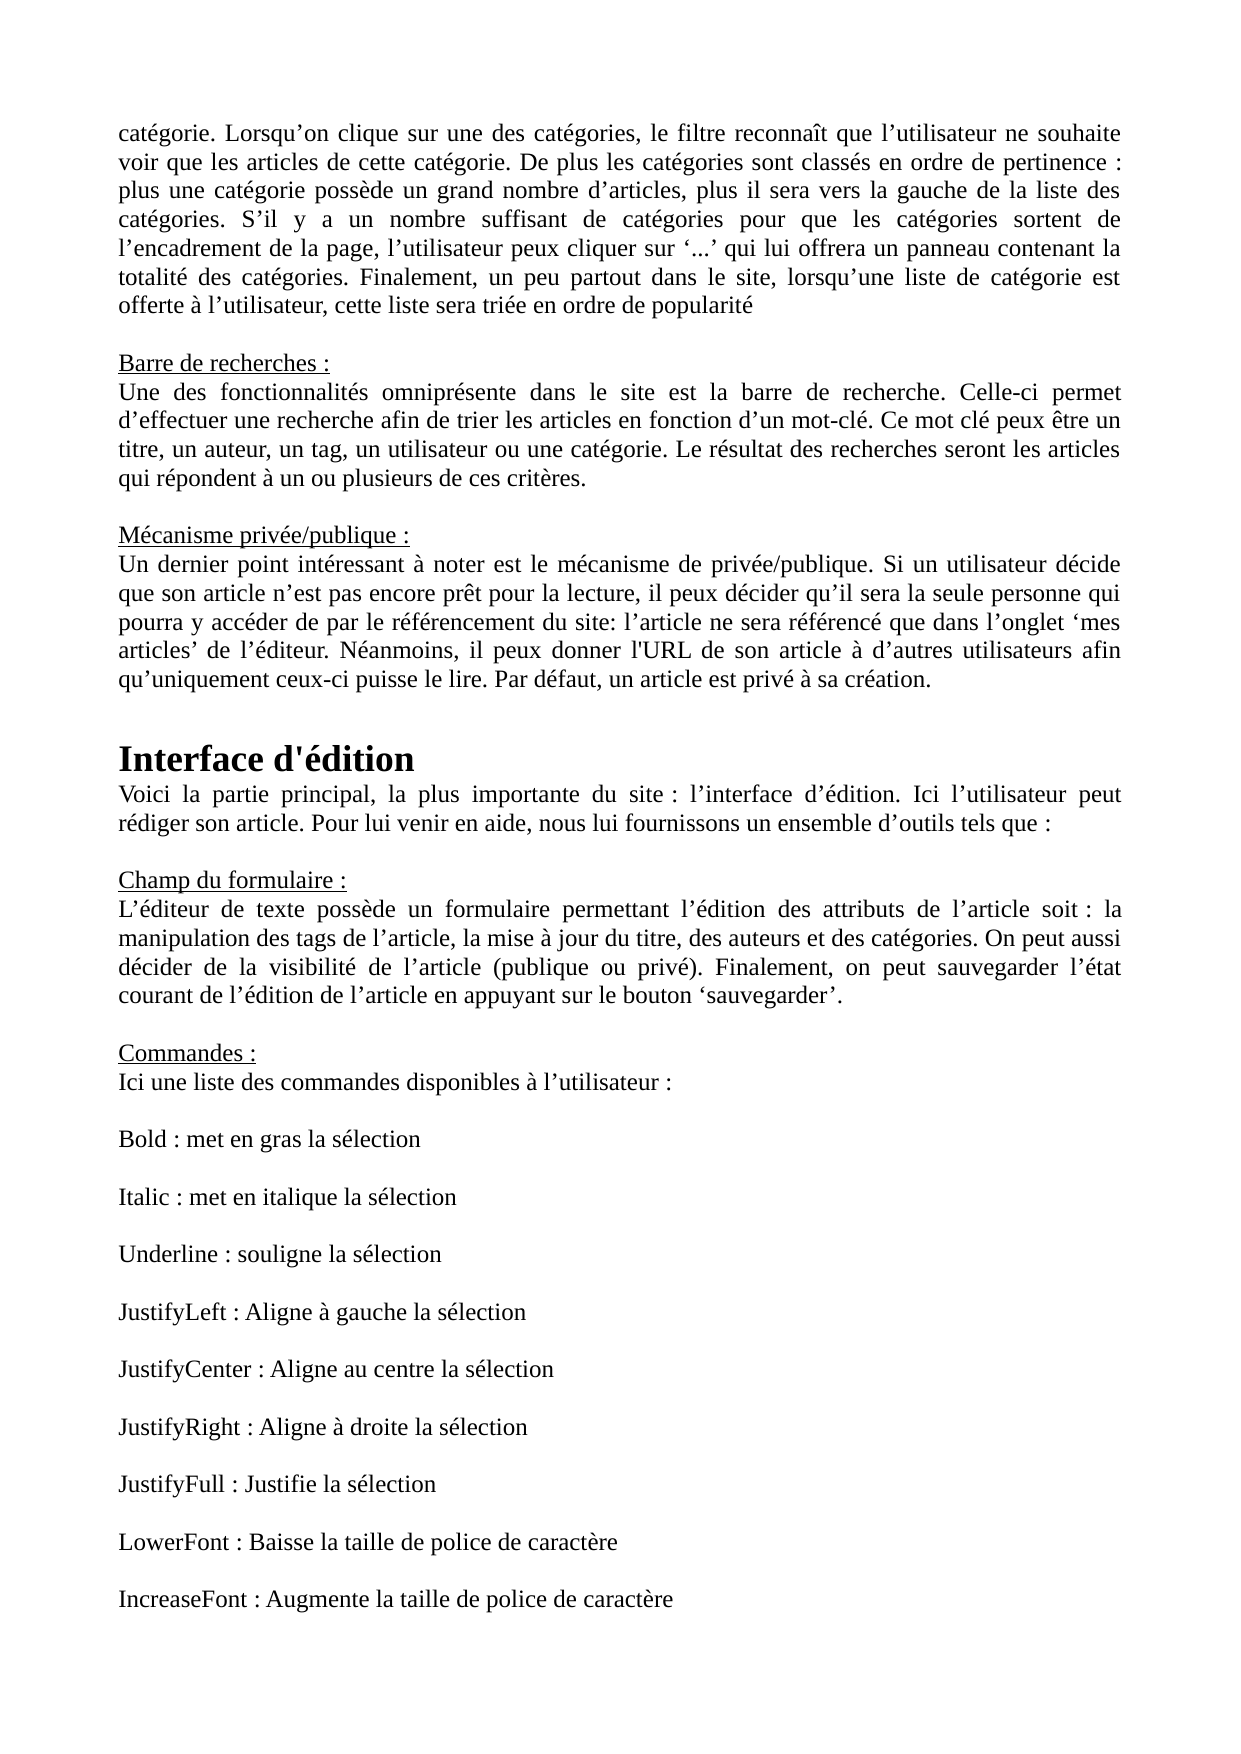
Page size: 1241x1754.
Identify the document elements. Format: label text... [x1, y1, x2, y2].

text IncreaseFont : Augmente la taille de police de caractère [118, 1584, 1122, 1613]
text Interface d'édition [118, 736, 1122, 779]
text Un dernier point intéressant à noter est le mécanisme de privée/publique. Si un utilisateur décide que son article n’est pas encore prêt pour la lecture, il peux décider qu’il sera la seule personne qui pourra y accéder de par le référencement du site: l’article ne sera référencé que dans l’onglet ‘mes articles’ de l’éditeur. Néanmoins, il peux donner l'URL de son article à d’autres utilisateurs afin qu’uniquement ceux-ci puisse le lire. Par défaut, un article est privé à sa création. [118, 549, 1122, 693]
text Commandes : [118, 1038, 1122, 1067]
text catégorie. Lorsqu’on clique sur une des catégories, le filtre reconnaît que l’utilisateur ne souhaite voir que les articles de cette catégorie. De plus les catégories sont classés en ordre de pertinence : plus une catégorie possède un grand nombre d’articles, plus il sera vers la gauche de la liste des catégories. S’il y a un nombre suffisant de catégories pour que les catégories sortent de l’encadrement de la page, l’utilisateur peux cliquer sur ‘...’ qui lui offrera un panneau contenant la totalité des catégories. Finalement, un peu partout dans le site, lorsqu’une liste de catégorie est offerte à l’utilisateur, cette liste sera triée en ordre de popularité [118, 118, 1122, 319]
text Une des fonctionnalités omniprésente dans le site est la barre de recherche. Celle-ci permet d’effectuer une recherche afin de trier les articles en fonction d’un mot-clé. Ce mot clé peux être un titre, un auteur, un tag, un utilisateur ou une catégorie. Le résultat des recherches seront les articles qui répondent à un ou plusieurs de ces critères. [118, 377, 1122, 492]
text Voici la partie principal, la plus importante du site : l’interface d’édition. Ici l’utilisateur peut rédiger son article. Pour lui venir en aide, nous lui fournissons un ensemble d’outils tels que : [118, 779, 1122, 837]
text JustifyRight : Aligne à droite la sélection [118, 1412, 1122, 1441]
text Mécanisme privée/publique : [118, 521, 1122, 549]
text Italic : met en italique la sélection [118, 1182, 1122, 1211]
text Bold : met en gras la sélection [118, 1124, 1122, 1153]
text Champ du formulaire : [118, 866, 1122, 894]
text LowerFont : Baisse la taille de police de caractère [118, 1527, 1122, 1556]
text JustifyFull : Justifie la sélection [118, 1469, 1122, 1498]
text Underline : souligne la sélection [118, 1239, 1122, 1268]
text JustifyCenter : Aligne au centre la sélection [118, 1354, 1122, 1383]
text Ici une liste des commandes disponibles à l’utilisateur : [118, 1067, 1122, 1096]
text JustifyLeft : Aligne à gauche la sélection [118, 1297, 1122, 1326]
text L’éditeur de texte possède un formulaire permettant l’édition des attributs de l’article soit : la manipulation des tags de l’article, la mise à jour du titre, des auteurs et des catégories. On peut aussi décider de la visibilité de l’article (publique ou privé). Finalement, on peut sauvegarder l’état courant de l’édition de l’article en appuyant sur le bouton ‘sauvegarder’. [118, 894, 1122, 1009]
text Barre de recherches : [118, 348, 1122, 377]
